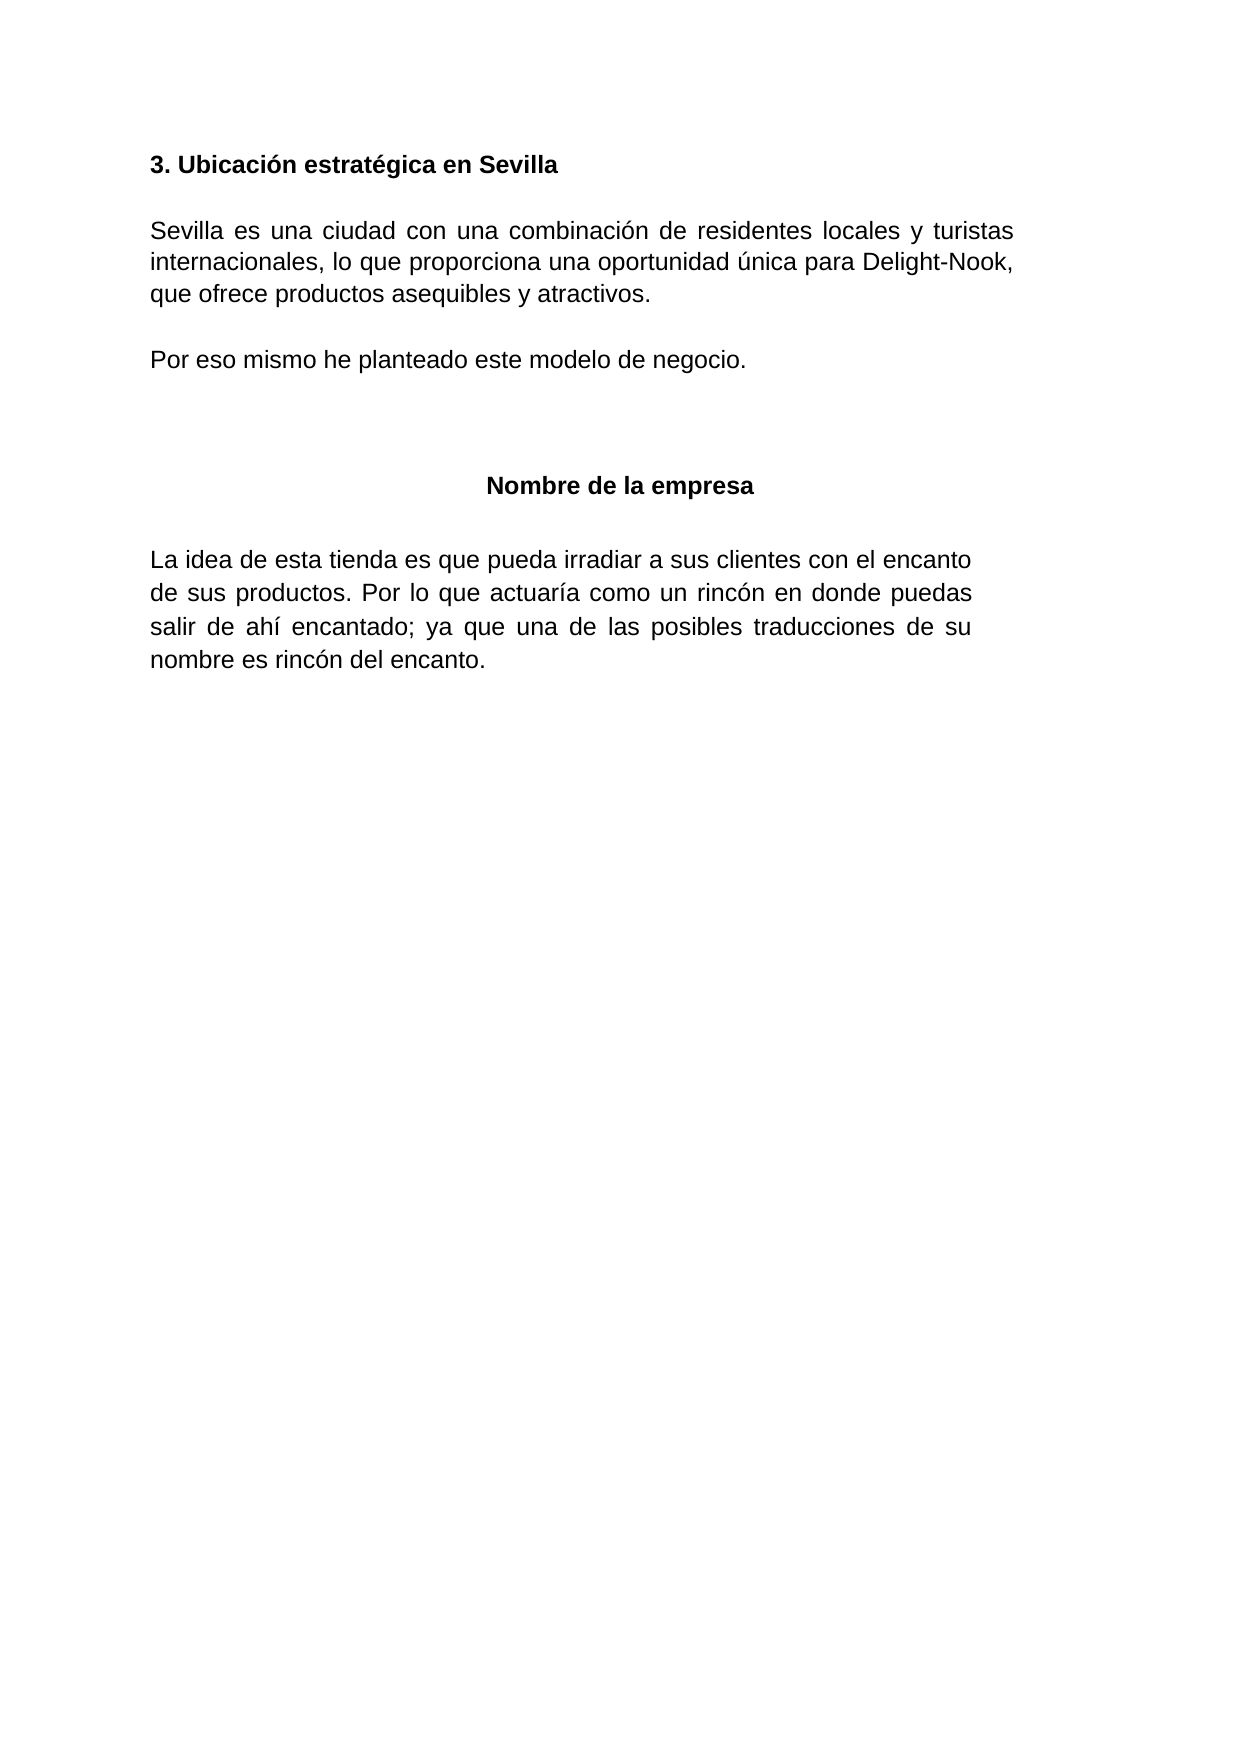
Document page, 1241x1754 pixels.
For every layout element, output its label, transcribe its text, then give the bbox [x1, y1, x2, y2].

text Nombre de la empresa [150, 471, 1090, 500]
text La idea de esta tienda es que pueda irradiar a sus clientes con el encanto de sus productos. Por lo que actuaría como un rincón en donde puedas salir de ahí encantado; ya que una de las posibles traducciones de su nombre es rincón del encanto. [150, 545, 973, 674]
text Sevilla es una ciudad con una combinación de residentes locales y turistas internacionales, lo que proporciona una oportunidad única para Delight-Nook, que ofrece productos asequibles y atractivos. [150, 216, 1015, 307]
text Por eso mismo he planteado este modelo de negocio. [150, 345, 1090, 373]
text 3. Ubicación estratégica en Sevilla [150, 150, 1090, 179]
